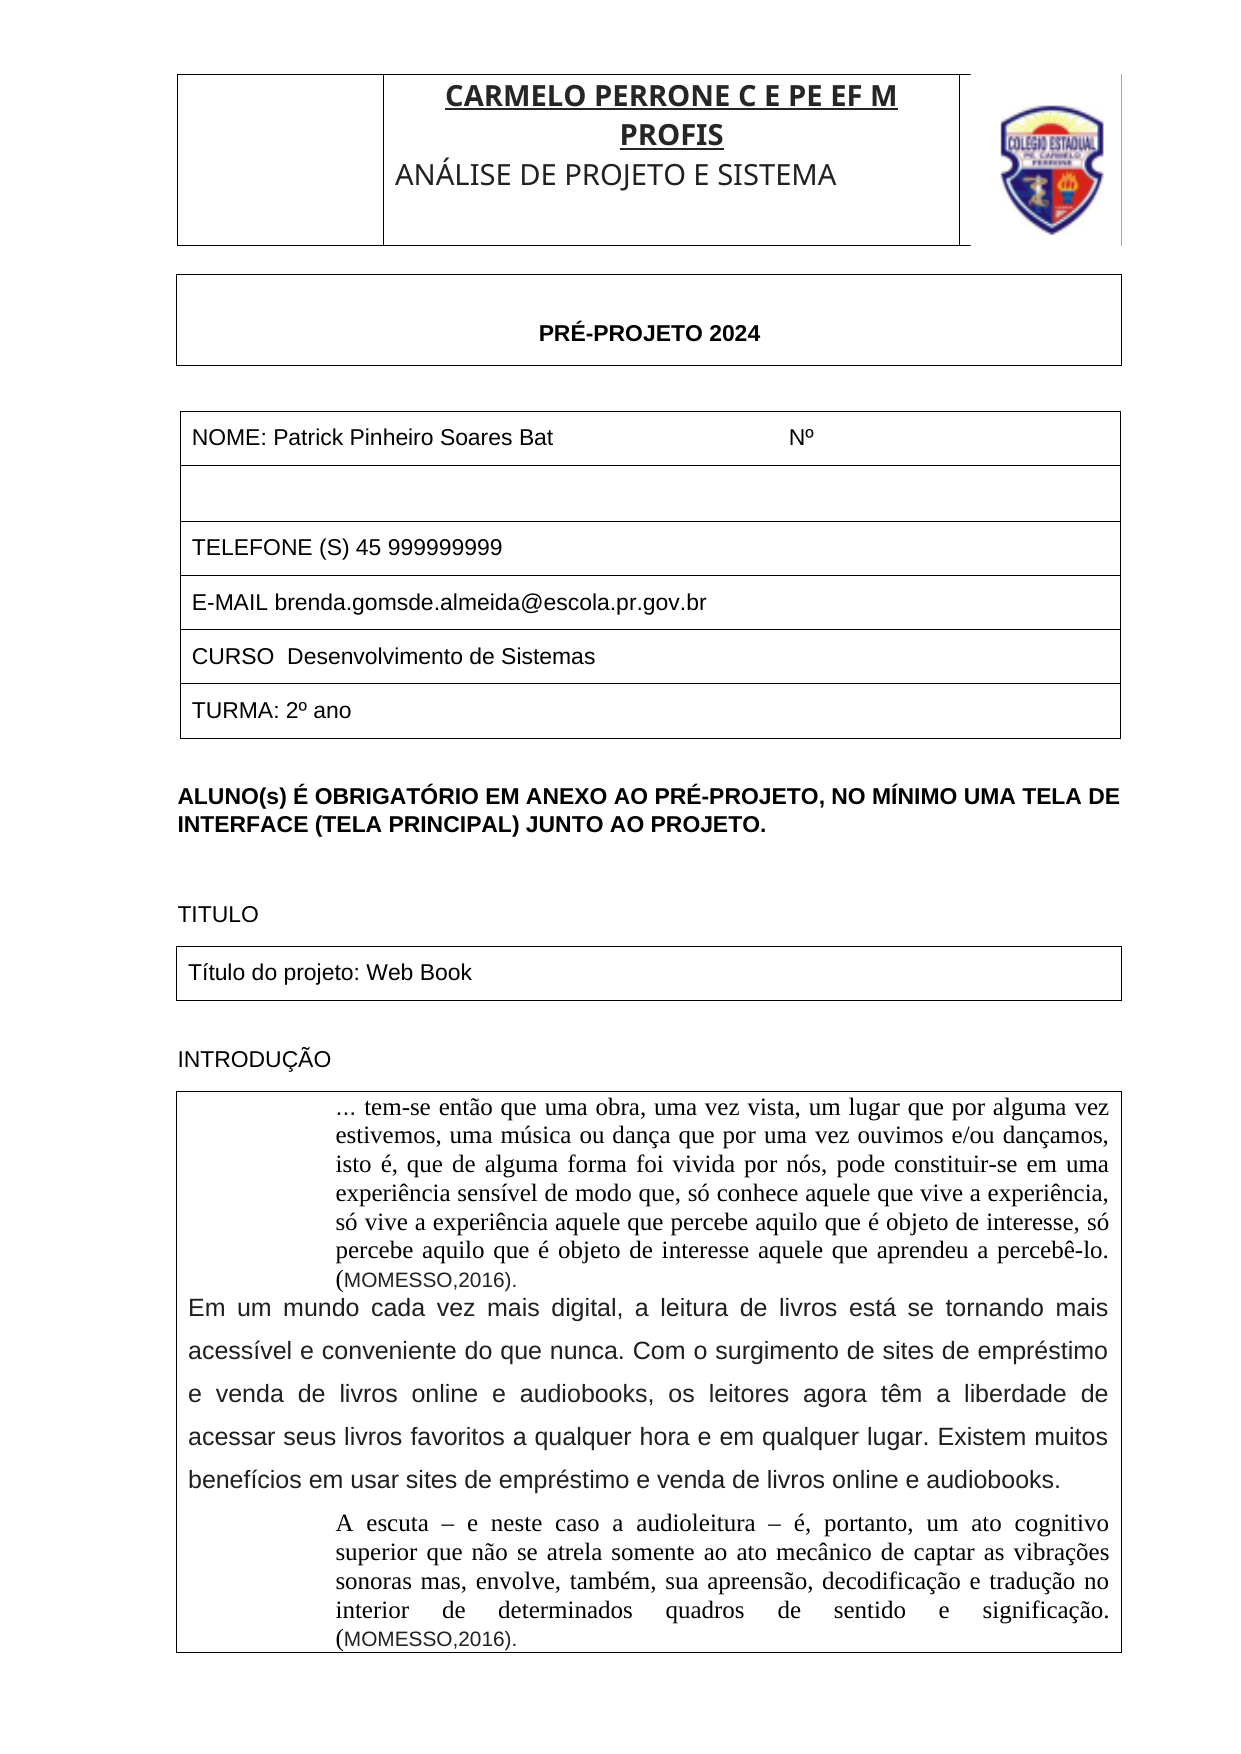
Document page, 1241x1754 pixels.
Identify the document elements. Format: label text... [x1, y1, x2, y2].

table_cell [181, 466, 1120, 521]
text TITULO [177, 901, 1122, 927]
table_header Título do projeto: Web Book [177, 947, 1121, 1000]
table_cell CURSO Desenvolvimento de Sistemas [181, 630, 1120, 683]
table_header PRÉ-PROJETO 2024 [177, 275, 1121, 365]
text ALUNO(s) É OBRIGATÓRIO EM ANEXO AO PRÉ-PROJETO, NO MÍNIMO UMA TELA DE INTERFACE (TELA PRINCIPAL) JUNTO AO PROJETO. [177, 783, 1122, 838]
picture [970, 74, 1122, 246]
table_header NOME: Patrick Pinheiro Soares Bat Nº [181, 412, 1120, 465]
table_cell TELEFONE (S) 45 999999999 [181, 522, 1120, 575]
table_cell E-MAIL brenda.gomsde.almeida@escola.pr.gov.br [181, 576, 1120, 629]
text INTRODUÇÃO [177, 1046, 1122, 1072]
table_header ... tem-se então que uma obra, uma vez vista, um lugar que por alguma vez estivemos, uma música ou dança que por uma vez ouvimos e/ou dançamos, isto é, que de alguma forma foi vivida por nós, pode constituir-se em uma experiência sensível de modo que, só conhece aquele que vive a experiência, só vive a experiência aquele que percebe aquilo que é objeto de interesse, só percebe aquilo que é objeto de interesse aquele que aprendeu a percebê-lo. (MOMESSO,2016). Em um mundo cada vez mais digital, a leitura de livros está se tornando mais acessível e conveniente do que nunca. Com o surgimento de sites de empréstimo e venda de livros online e audiobooks, os leitores agora têm a liberdade de acessar seus livros favoritos a qualquer hora e em qualquer lugar. Existem muitos benefícios em usar sites de empréstimo e venda de livros online e audiobooks. A escuta – e neste caso a audioleitura – é, portanto, um ato cognitivo superior que não se atrela somente ao ato mecânico de captar as vibrações sonoras mas, envolve, também, sua apreensão, decodificação e tradução no interior de determinados quadros de sentido e significação. (MOMESSO,2016). Alguns dos benefícios mais significativos incluem: Conveniência: Os sites de empréstimo e venda de livros online e audiobooks tornam mais fácil do que nunca encontrar e adquirir novos livros. Você pode navegar por uma ampla seleção de títulos, comparar preços e fazer seus pedidos com o toque de um botão. Acessibilidade: Os sites de empréstimo e venda de livros online e audiobooks tornam os livros mais acessíveis a todos. Você pode emprestar livros gratuitamente ou comprar livros a preços acessíveis, independentemente de sua localização ou orçamento. Versatilidade: Os sites de empréstimo e venda de livros online e audiobooks oferecem uma variedade de formatos de livros, incluindo livros impressos, e-books e audiobooks. Você pode escolher o formato que melhor atende às suas necessidades e preferências. O ouvir é, portanto, o segundo ato cognitivo que realizamos após o nosso nascimento de modo que, com o tempo começamos a associar aquilo que ouvimos àquilo que vemos. Mas ouvir e escutar, assim como o ver e o olhar, correspondem a atos de natureza diversa e envolve uma relação que vai do ato mecânico em si (de apenas ouvir) a realização de operações cognitivas complexas e discricionárias (de escutar e apreender aquilo que interessa). (MOMESSO,2016). O mercado de empréstimo e venda de livros online e audiobooks está crescendo rapidamente. De acordo com um relatório da Statista, o mercado global de e-books deve atingir US$ 19,7 bilhões até 2025. Esse crescimento é impulsionado por uma série de fatores, incluindo a crescente popularidade dos dispositivos móveis, a crescente conscientização sobre os benefícios da leitura e a crescente disponibilidade de conteúdo digital. O futuro dos sites de empréstimo e venda de livros online e audiobooks é promissor. À medida que a tecnologia continua a se desenvolver, esses sites se tornarão ainda mais convenientes e acessíveis. Com um amplo catálogo de títulos, preços acessíveis e uma variedade de formatos de livros, os sites de empréstimo e venda de livros online e audiobooks são uma ótima opção para qualquer pessoa que goste de ler. [177, 1092, 335, 1652]
table_cell TURMA: 2º ano [181, 684, 1120, 737]
